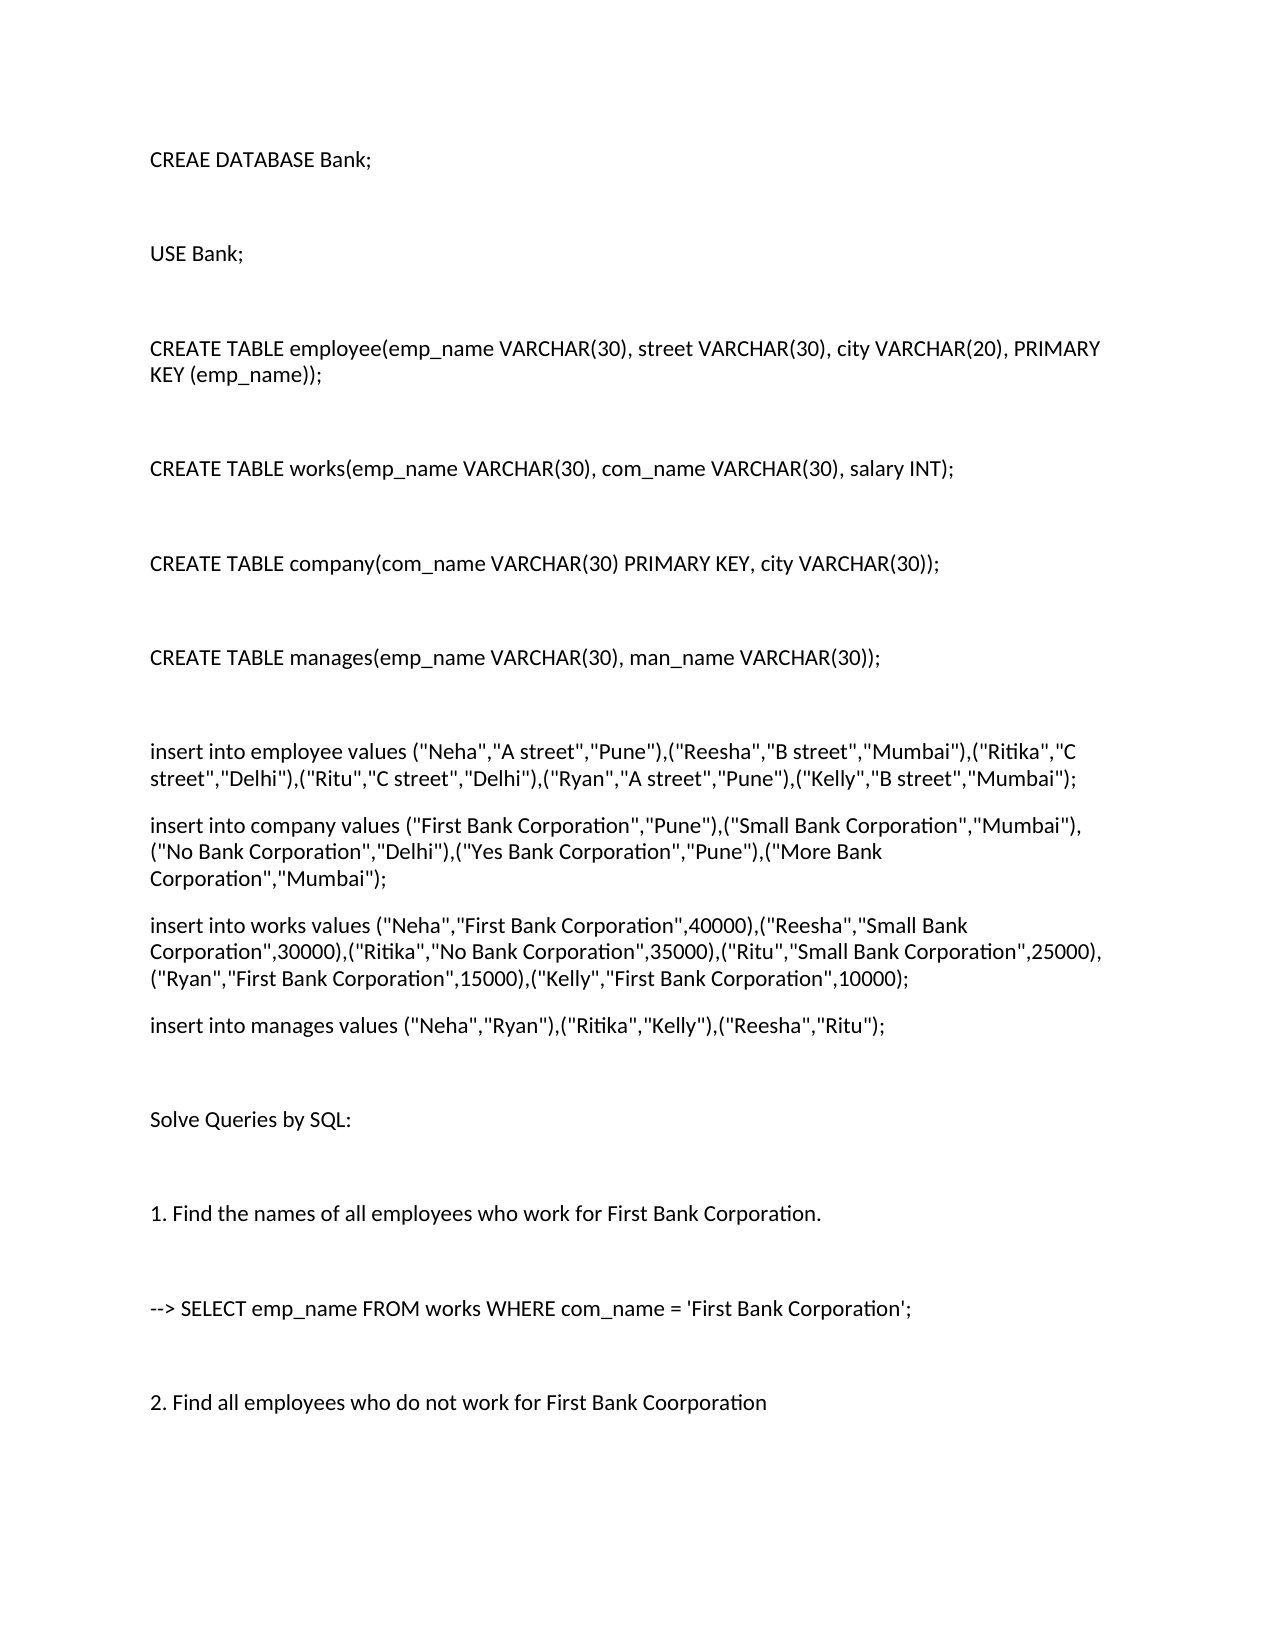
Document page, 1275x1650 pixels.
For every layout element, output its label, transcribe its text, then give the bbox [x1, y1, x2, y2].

text CREATE TABLE employee(emp_name VARCHAR(30), street VARCHAR(30), city VARCHAR(20), PRIMARY KEY (emp_name)); [150, 339, 1125, 388]
text insert into company values ("First Bank Corporation","Pune"),("Small Bank Corporation","Mumbai"),("No Bank Corporation","Delhi"),("Yes Bank Corporation","Pune"),("More Bank Corporation","Mumbai"); [150, 816, 1125, 892]
text CREATE TABLE works(emp_name VARCHAR(30), com_name VARCHAR(30), salary INT); [150, 459, 1125, 482]
text insert into manages values ("Neha","Ryan"),("Ritika","Kelly"),("Reesha","Ritu"); [150, 1016, 1125, 1039]
text Solve Queries by SQL: [150, 1110, 1125, 1133]
text 2. Find all employees who do not work for First Bank Coorporation [150, 1393, 1125, 1416]
text insert into employee values ("Neha","A street","Pune"),("Reesha","B street","Mumbai"),("Ritika","C street","Delhi"),("Ritu","C street","Delhi"),("Ryan","A street","Pune"),("Kelly","B street","Mumbai"); [150, 743, 1125, 792]
text USE Bank; [150, 244, 1125, 267]
text CREATE TABLE company(com_name VARCHAR(30) PRIMARY KEY, city VARCHAR(30)); [150, 554, 1125, 577]
text insert into works values ("Neha","First Bank Corporation",40000),("Reesha","Small Bank Corporation",30000),("Ritika","No Bank Corporation",35000),("Ritu","Small Bank Corporation",25000),("Ryan","First Bank Corporation",15000),("Kelly","First Bank Corporation",10000); [150, 916, 1125, 992]
text CREATE TABLE manages(emp_name VARCHAR(30), man_name VARCHAR(30)); [150, 648, 1125, 671]
text --> SELECT emp_name FROM works WHERE com_name = 'First Bank Corporation'; [150, 1299, 1125, 1322]
text 1. Find the names of all employees who work for First Bank Corporation. [150, 1205, 1125, 1228]
text CREAE DATABASE Bank; [150, 150, 1125, 173]
